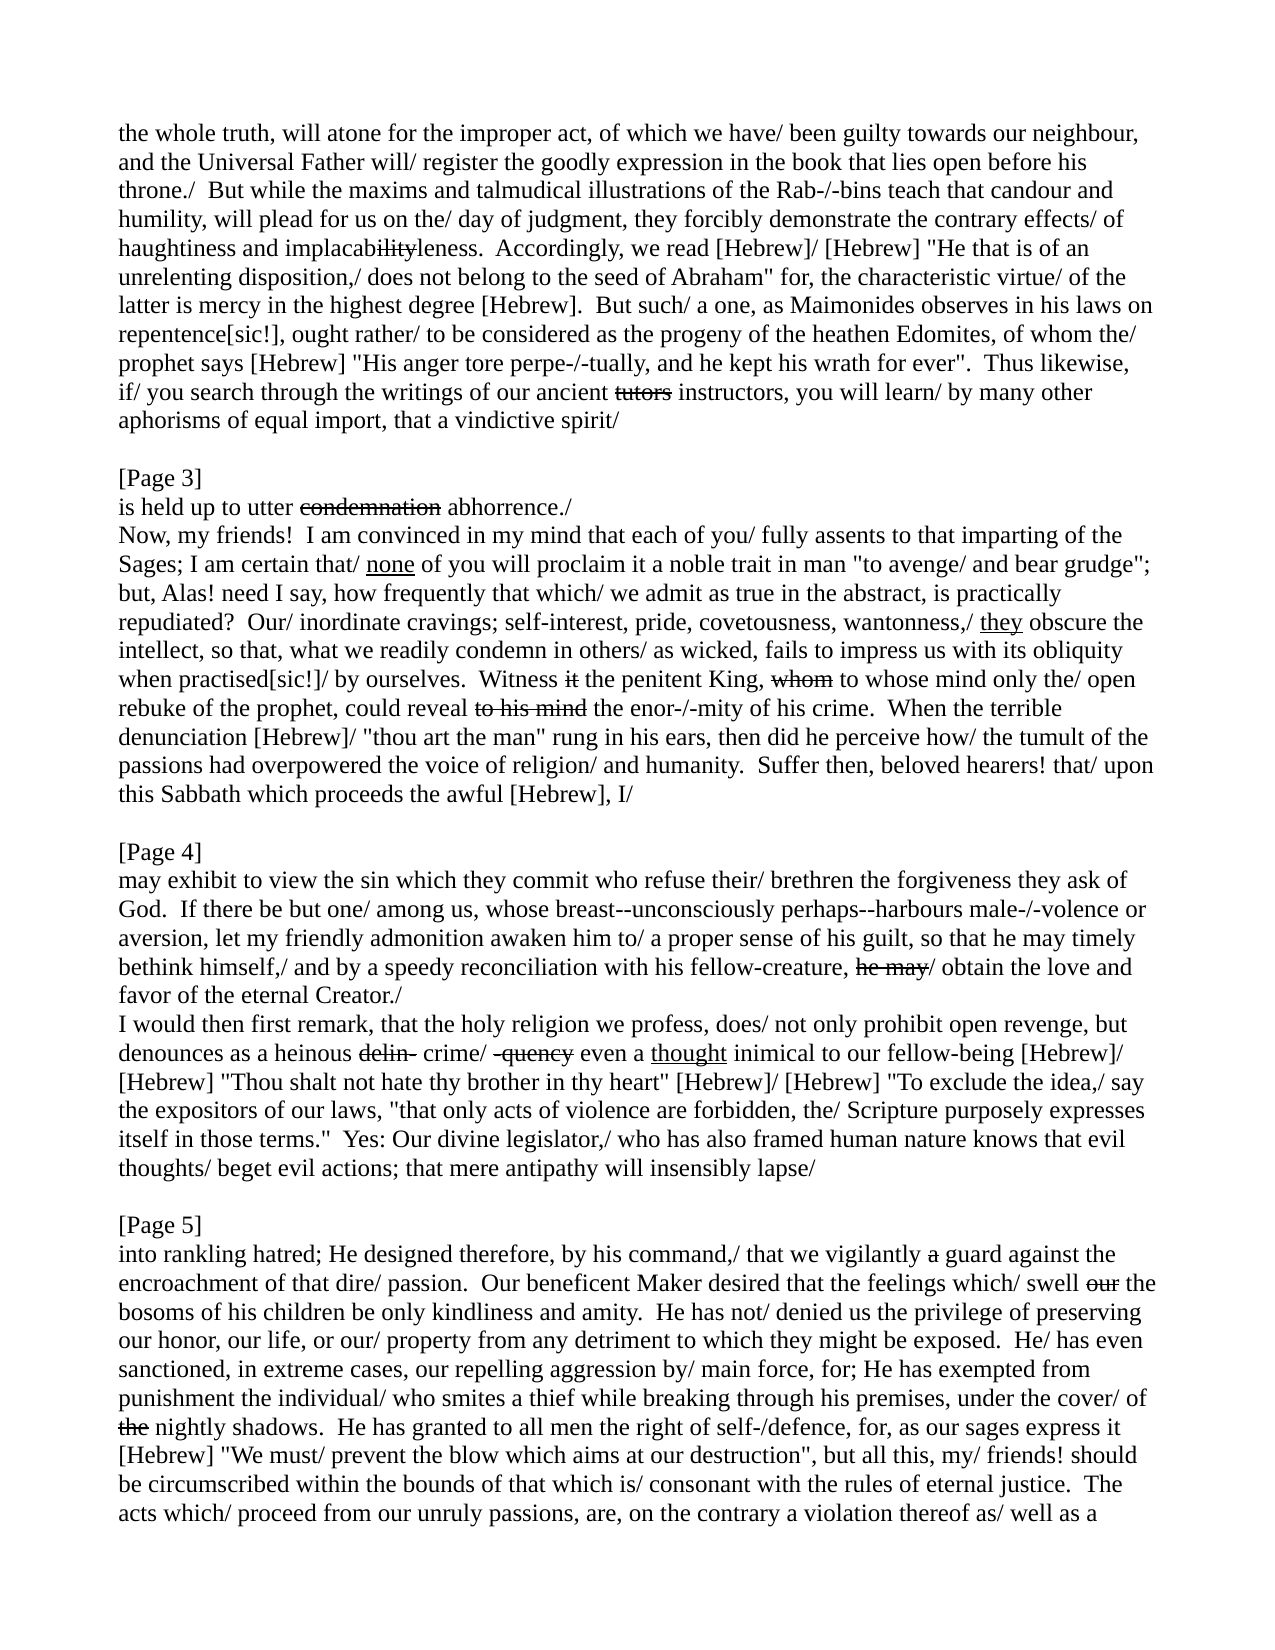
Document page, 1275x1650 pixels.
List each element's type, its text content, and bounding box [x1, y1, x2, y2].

text [Page 5] [118, 1211, 1157, 1239]
text [Page 3] [118, 463, 1157, 492]
text is held up to utter condemnation abhorrence./ [118, 492, 1157, 521]
text [Page 4] [118, 837, 1157, 866]
text may exhibit to view the sin which they commit who refuse their/ brethren the forgiveness they ask of God. If there be but one/ among us, whose breast--unconsciously perhaps--harbours male-/-volence or aversion, let my friendly admonition awaken him to/ a proper sense of his guilt, so that he may timely bethink himself,/ and by a speedy reconciliation with his fellow-creature, he may/ obtain the love and favor of the eternal Creator./ [118, 866, 1157, 1009]
text Now, my friends! I am convinced in my mind that each of you/ fully assents to that imparting of the Sages; I am certain that/ none of you will proclaim it a noble trait in man "to avenge/ and bear grudge"; but, Alas! need I say, how frequently that which/ we admit as true in the abstract, is practically repudiated? Our/ inordinate cravings; self-interest, pride, covetousness, wantonness,/ they obscure the intellect, so that, what we readily condemn in others/ as wicked, fails to impress us with its obliquity when practised[sic!]/ by ourselves. Witness it the penitent King, whom to whose mind only the/ open rebuke of the prophet, could reveal to his mind the enor-/-mity of his crime. When the terrible denunciation [Hebrew]/ "thou art the man" rung in his ears, then did he perceive how/ the tumult of the passions had overpowered the voice of religion/ and humanity. Suffer then, beloved hearers! that/ upon this Sabbath which proceeds the awful [Hebrew], I/ [118, 521, 1157, 808]
text into rankling hatred; He designed therefore, by his command,/ that we vigilantly a guard against the encroachment of that dire/ passion. Our beneficent Maker desired that the feelings which/ swell our the bosoms of his children be only kindliness and amity. He has not/ denied us the privilege of preserving our honor, our life, or our/ property from any detriment to which they might be exposed. He/ has even sanctioned, in extreme cases, our repelling aggression by/ main force, for; He has exempted from punishment the individual/ who smites a thief while breaking through his premises, under the cover/ of the nightly shadows. He has granted to all men the right of self-/defence, for, as our sages express it [Hebrew] "We must/ prevent the blow which aims at our destruction", but all this, my/ friends! should be circumscribed within the bounds of that which is/ consonant with the rules of eternal justice. The acts which/ proceed from our unruly passions, are, on the contrary a violation thereof as/ well as a [118, 1239, 1157, 1527]
text I would then first remark, that the holy religion we profess, does/ not only prohibit open revenge, but denounces as a heinous delin- crime/ -quency even a thought inimical to our fellow-being [Hebrew]/ [Hebrew] "Thou shalt not hate thy brother in thy heart" [Hebrew]/ [Hebrew] "To exclude the idea,/ say the expositors of our laws, "that only acts of violence are forbidden, the/ Scripture purposely expresses itself in those terms." Yes: Our divine legislator,/ who has also framed human nature knows that evil thoughts/ beget evil actions; that mere antipathy will insensibly lapse/ [118, 1009, 1157, 1182]
text the whole truth, will atone for the improper act, of which we have/ been guilty towards our neighbour, and the Universal Father will/ register the goodly expression in the book that lies open before his throne./ But while the maxims and talmudical illustrations of the Rab-/-bins teach that candour and humility, will plead for us on the/ day of judgment, they forcibly demonstrate the contrary effects/ of haughtiness and implacabilityleness. Accordingly, we read [Hebrew]/ [Hebrew] "He that is of an unrelenting disposition,/ does not belong to the seed of Abraham" for, the characteristic virtue/ of the latter is mercy in the highest degree [Hebrew]. But such/ a one, as Maimonides observes in his laws on repentence[sic!], ought rather/ to be considered as the progeny of the heathen Edomites, of whom the/ prophet says [Hebrew] "His anger tore perpe-/-tually, and he kept his wrath for ever". Thus likewise, if/ you search through the writings of our ancient tutors instructors, you will learn/ by many other aphorisms of equal import, that a vindictive spirit/ [118, 118, 1157, 434]
